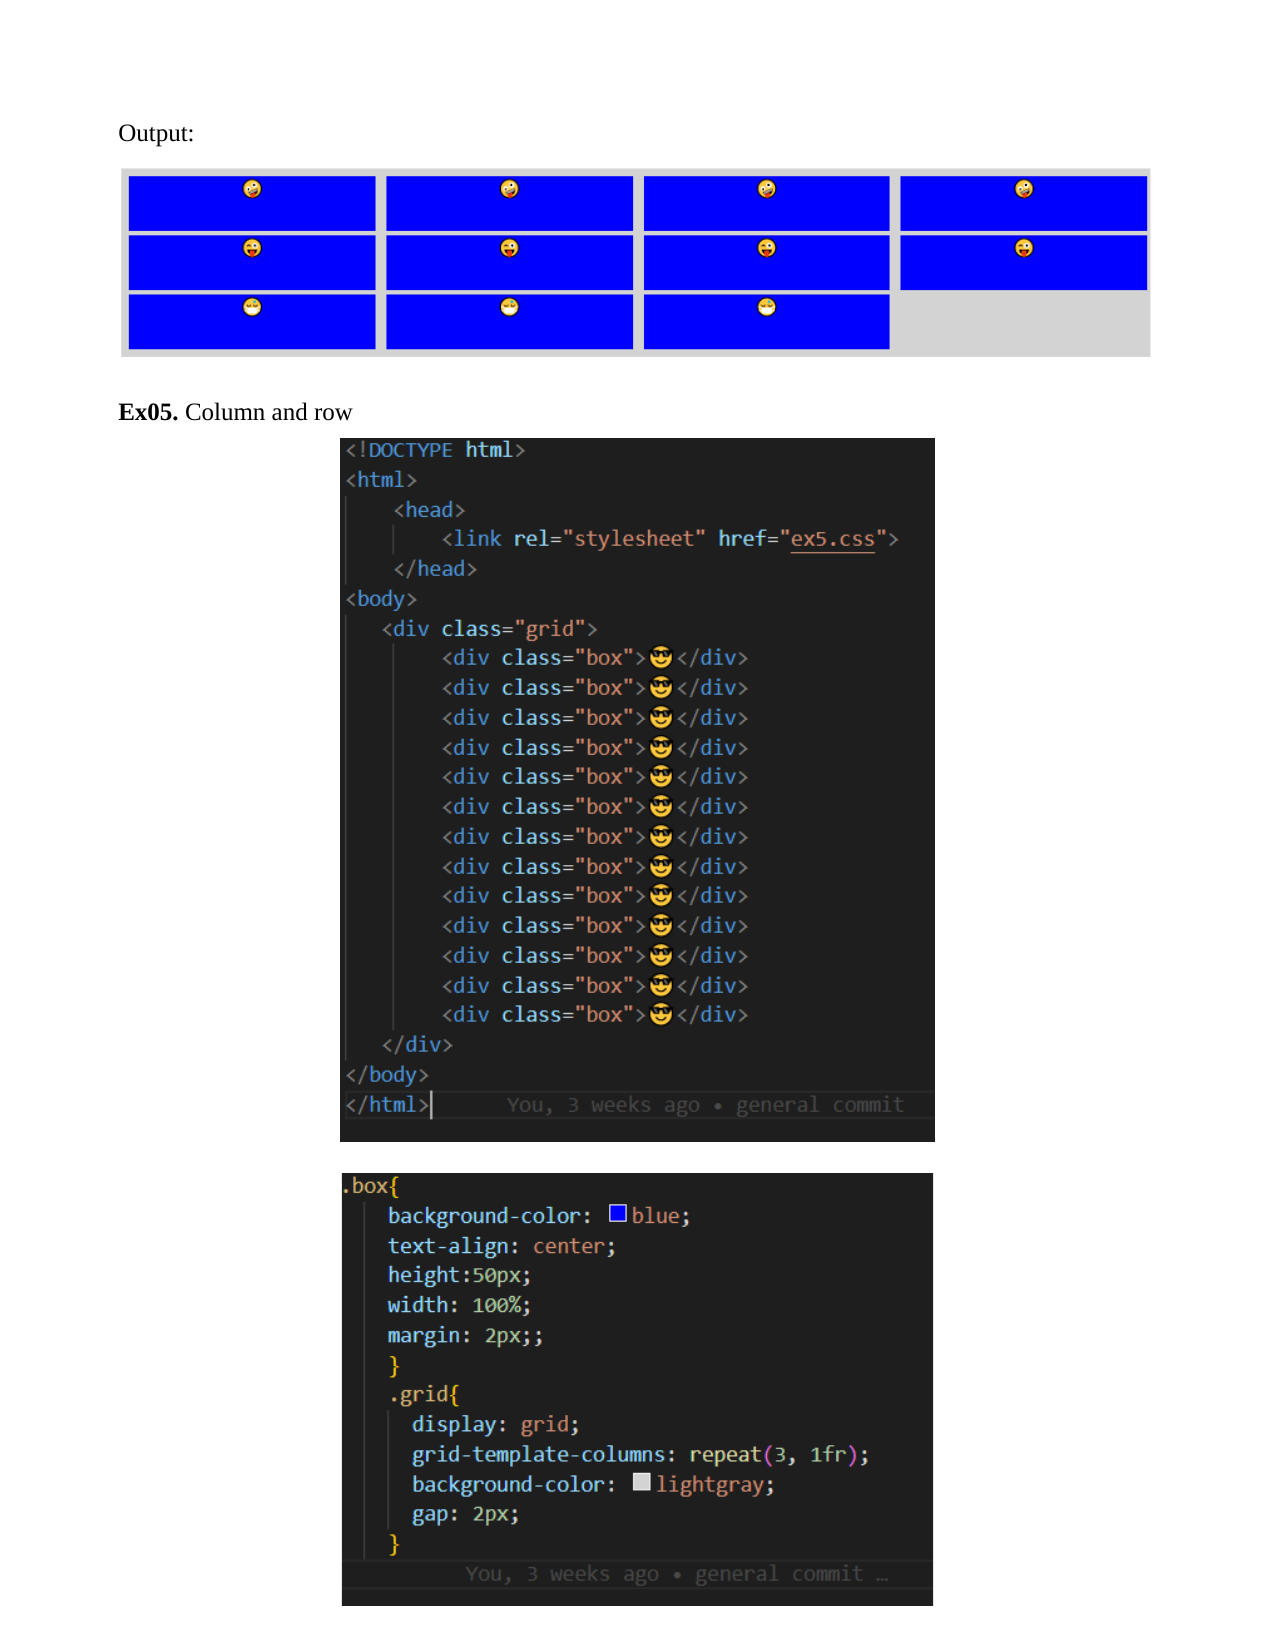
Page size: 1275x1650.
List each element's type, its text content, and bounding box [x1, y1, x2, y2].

picture [118, 162, 1157, 369]
text Output: [118, 118, 1157, 147]
picture [340, 438, 935, 1142]
picture [341, 1173, 934, 1606]
text Ex05. Column and row [118, 397, 1157, 426]
